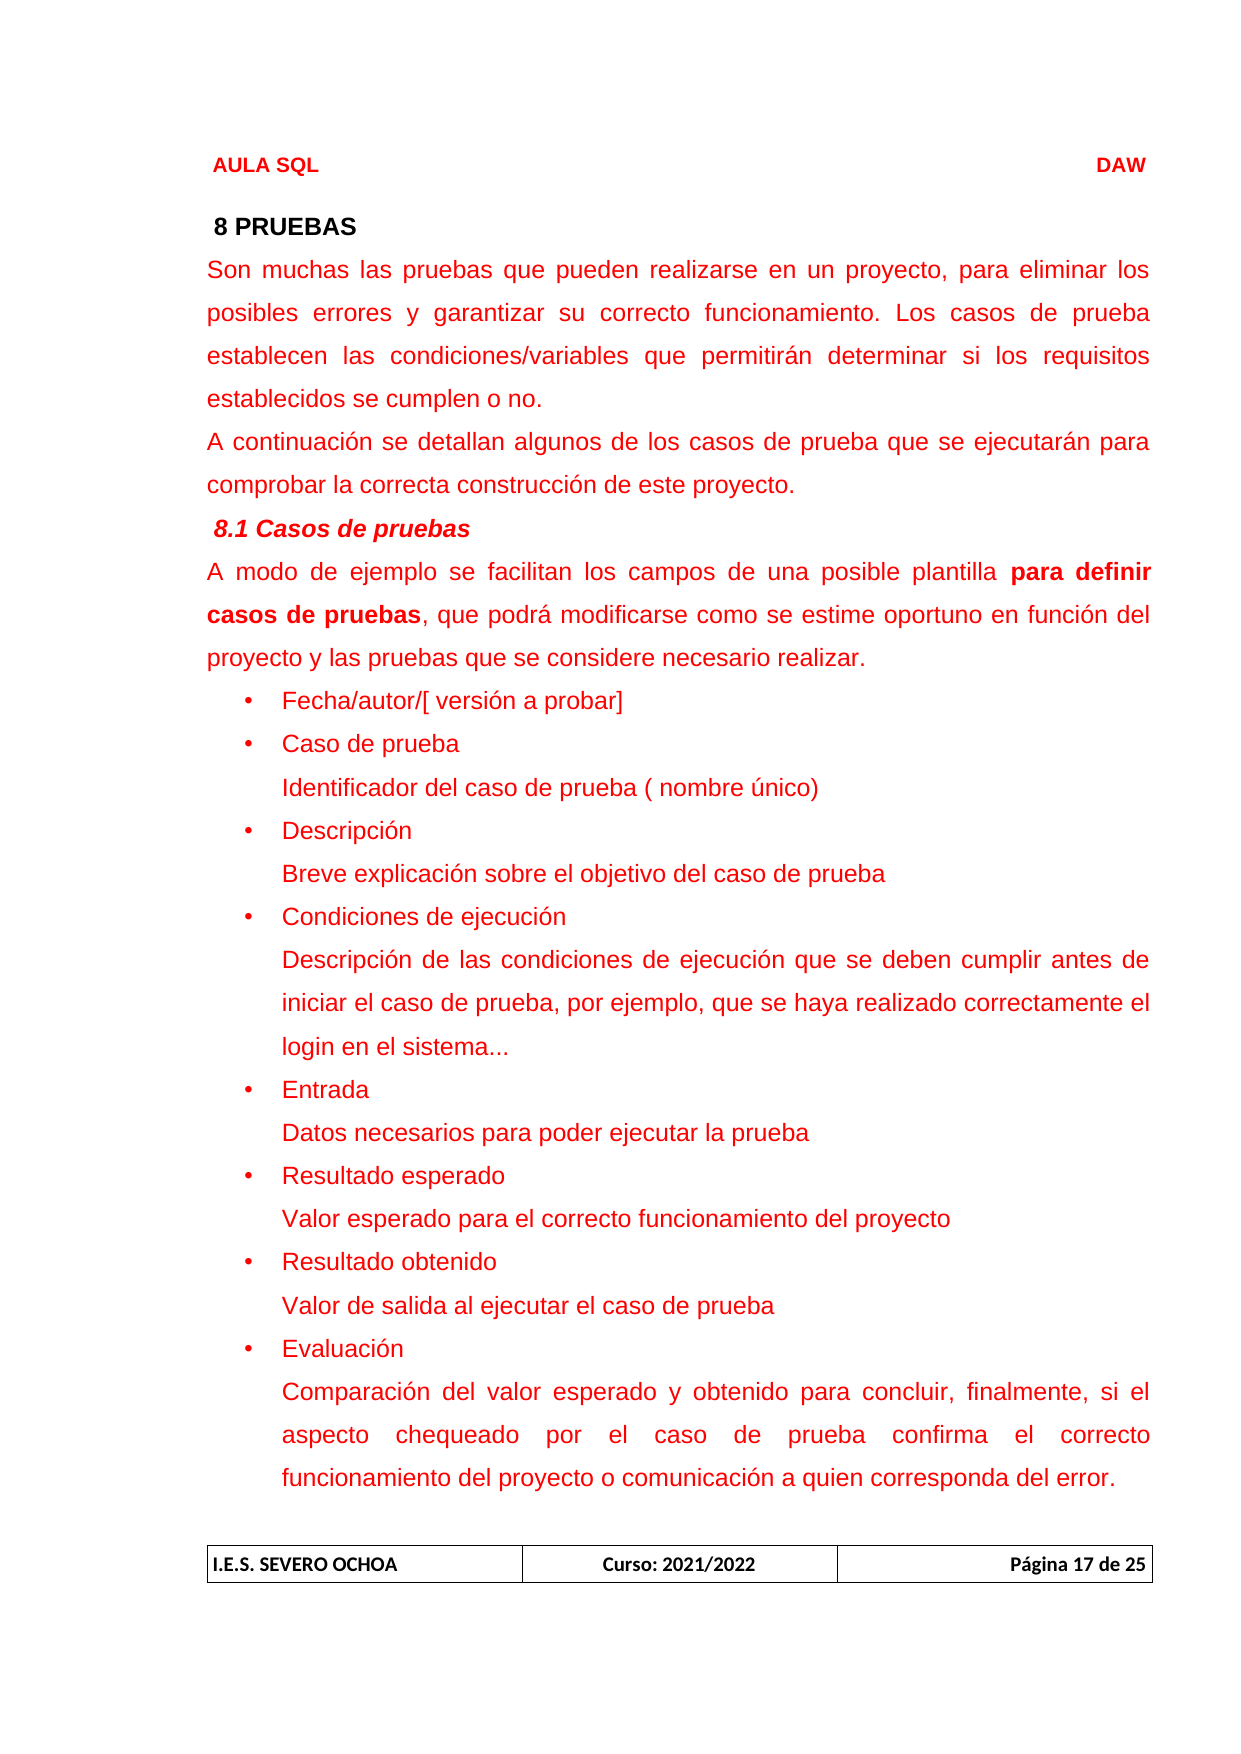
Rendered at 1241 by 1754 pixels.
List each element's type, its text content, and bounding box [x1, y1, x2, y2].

list Entrada [244, 1075, 1152, 1103]
subtitle PRUEBAS [207, 212, 1152, 241]
list Valor de salida al ejecutar el caso de prueba [244, 1291, 1152, 1319]
list Evaluación [244, 1334, 1152, 1363]
list Comparación del valor esperado y obtenido para concluir, finalmente, si el aspecto chequeado por el caso de prueba confirma el correcto funcionamiento del proyecto o comunicación a quien corresponda del error. [244, 1377, 1152, 1492]
list Caso de prueba [244, 729, 1152, 758]
list Fecha/autor/[ versión a probar] [244, 686, 1152, 715]
list Valor esperado para el correcto funcionamiento del proyecto [244, 1204, 1152, 1233]
list Condiciones de ejecución [244, 902, 1152, 931]
list Descripción [244, 816, 1152, 844]
text Son muchas las pruebas que pueden realizarse en un proyecto, para eliminar los posibles errores y garantizar su correcto funcionamiento. Los casos de prueba establecen las condiciones/variables que permitirán determinar si los requisitos establecidos se cumplen o no. [207, 255, 1152, 413]
list Resultado obtenido [244, 1247, 1152, 1276]
text A modo de ejemplo se facilitan los campos de una posible plantilla para definir casos de pruebas, que podrá modificarse como se estime oportuno en función del proyecto y las pruebas que se considere necesario realizar. [207, 557, 1152, 672]
list Datos necesarios para poder ejecutar la prueba [244, 1118, 1152, 1147]
list Identificador del caso de prueba ( nombre único) [244, 773, 1152, 801]
list Breve explicación sobre el objetivo del caso de prueba [244, 859, 1152, 888]
text A continuación se detallan algunos de los casos de prueba que se ejecutarán para comprobar la correcta construcción de este proyecto. [207, 427, 1152, 499]
list Descripción de las condiciones de ejecución que se deben cumplir antes de iniciar el caso de prueba, por ejemplo, que se haya realizado correctamente el login en el sistema... [244, 945, 1152, 1060]
list Resultado esperado [244, 1161, 1152, 1190]
subtitle Casos de pruebas [207, 514, 1152, 542]
